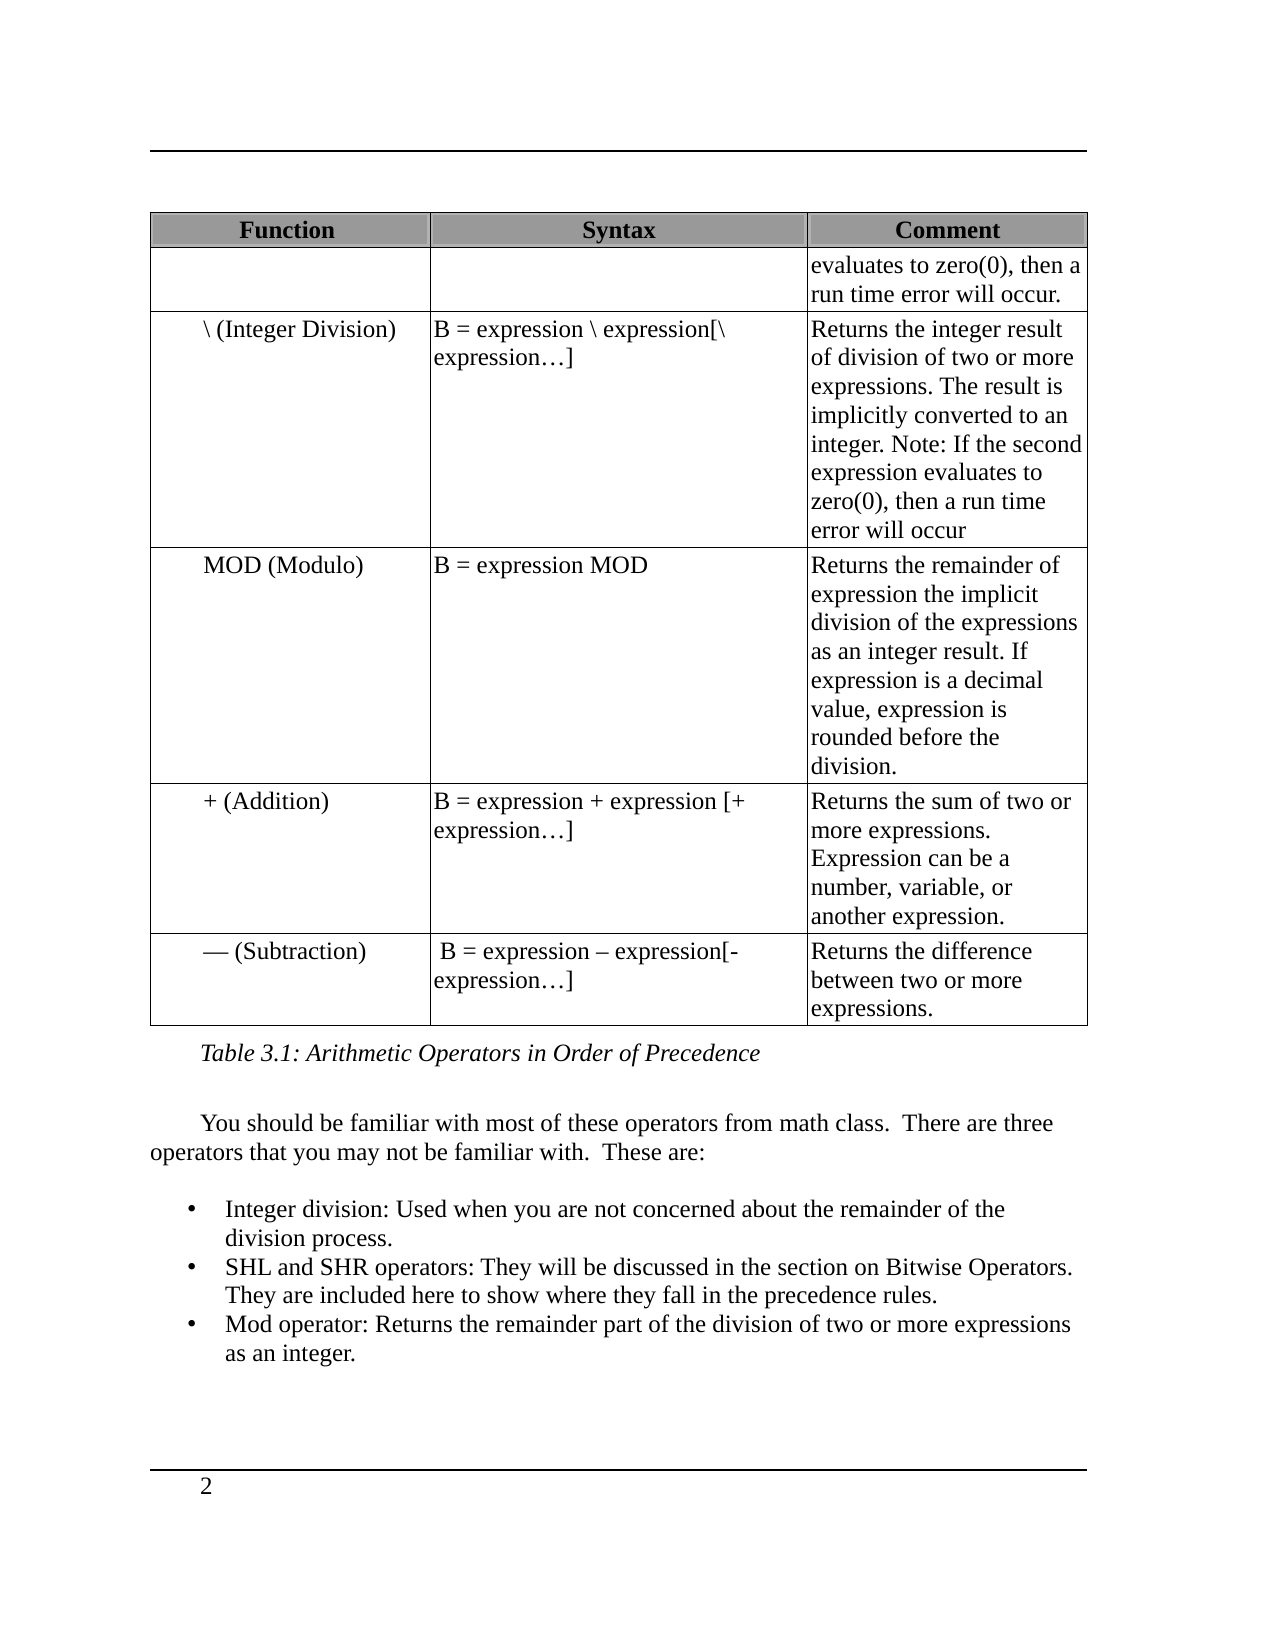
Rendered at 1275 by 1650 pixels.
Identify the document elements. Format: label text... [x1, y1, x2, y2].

table_header Syntax [431, 213, 807, 247]
table_cell [431, 248, 807, 311]
table_cell B = expression – expression[- expression…] [431, 934, 807, 1025]
list Integer division: Used when you are not concerned about the remainder of the division process. [187, 1194, 1087, 1252]
table_cell — (Subtraction) [151, 934, 430, 1025]
table_cell evaluates to zero(0), then a run time error will occur. [808, 248, 1087, 311]
table_cell + (Addition) [151, 784, 430, 933]
list SHL and SHR operators: They will be discussed in the section on Bitwise Operators. They are included here to show where they fall in the precedence rules. [187, 1252, 1087, 1309]
table_cell MOD (Modulo) [151, 548, 430, 783]
text Table 3.1: Arithmetic Operators in Order of Precedence [150, 1038, 1087, 1067]
table_header Function [151, 213, 430, 247]
table_cell B = expression \ expression[\ expression…] [431, 312, 807, 547]
text You should be familiar with most of these operators from math class. There are three operators that you may not be familiar with. These are: [150, 1108, 1087, 1165]
table_cell [151, 248, 430, 311]
list Mod operator: Returns the remainder part of the division of two or more expressions as an integer. [187, 1309, 1087, 1367]
table_cell Returns the difference between two or more expressions. [808, 934, 1087, 1025]
table_cell B = expression + expression [+ expression…] [431, 784, 807, 933]
table_cell \ (Integer Division) [151, 312, 430, 547]
table_cell B = expression MOD [431, 548, 807, 783]
table_header Comment [808, 213, 1087, 247]
table_cell Returns the remainder of expression the implicit division of the expressions as an integer result. If expression is a decimal value, expression is rounded before the division. [808, 548, 1087, 783]
table_cell Returns the integer result of division of two or more expressions. The result is implicitly converted to an integer. Note: If the second expression evaluates to zero(0), then a run time error will occur [808, 312, 1087, 547]
table_cell Returns the sum of two or more expressions. Expression can be a number, variable, or another expression. [808, 784, 1087, 933]
